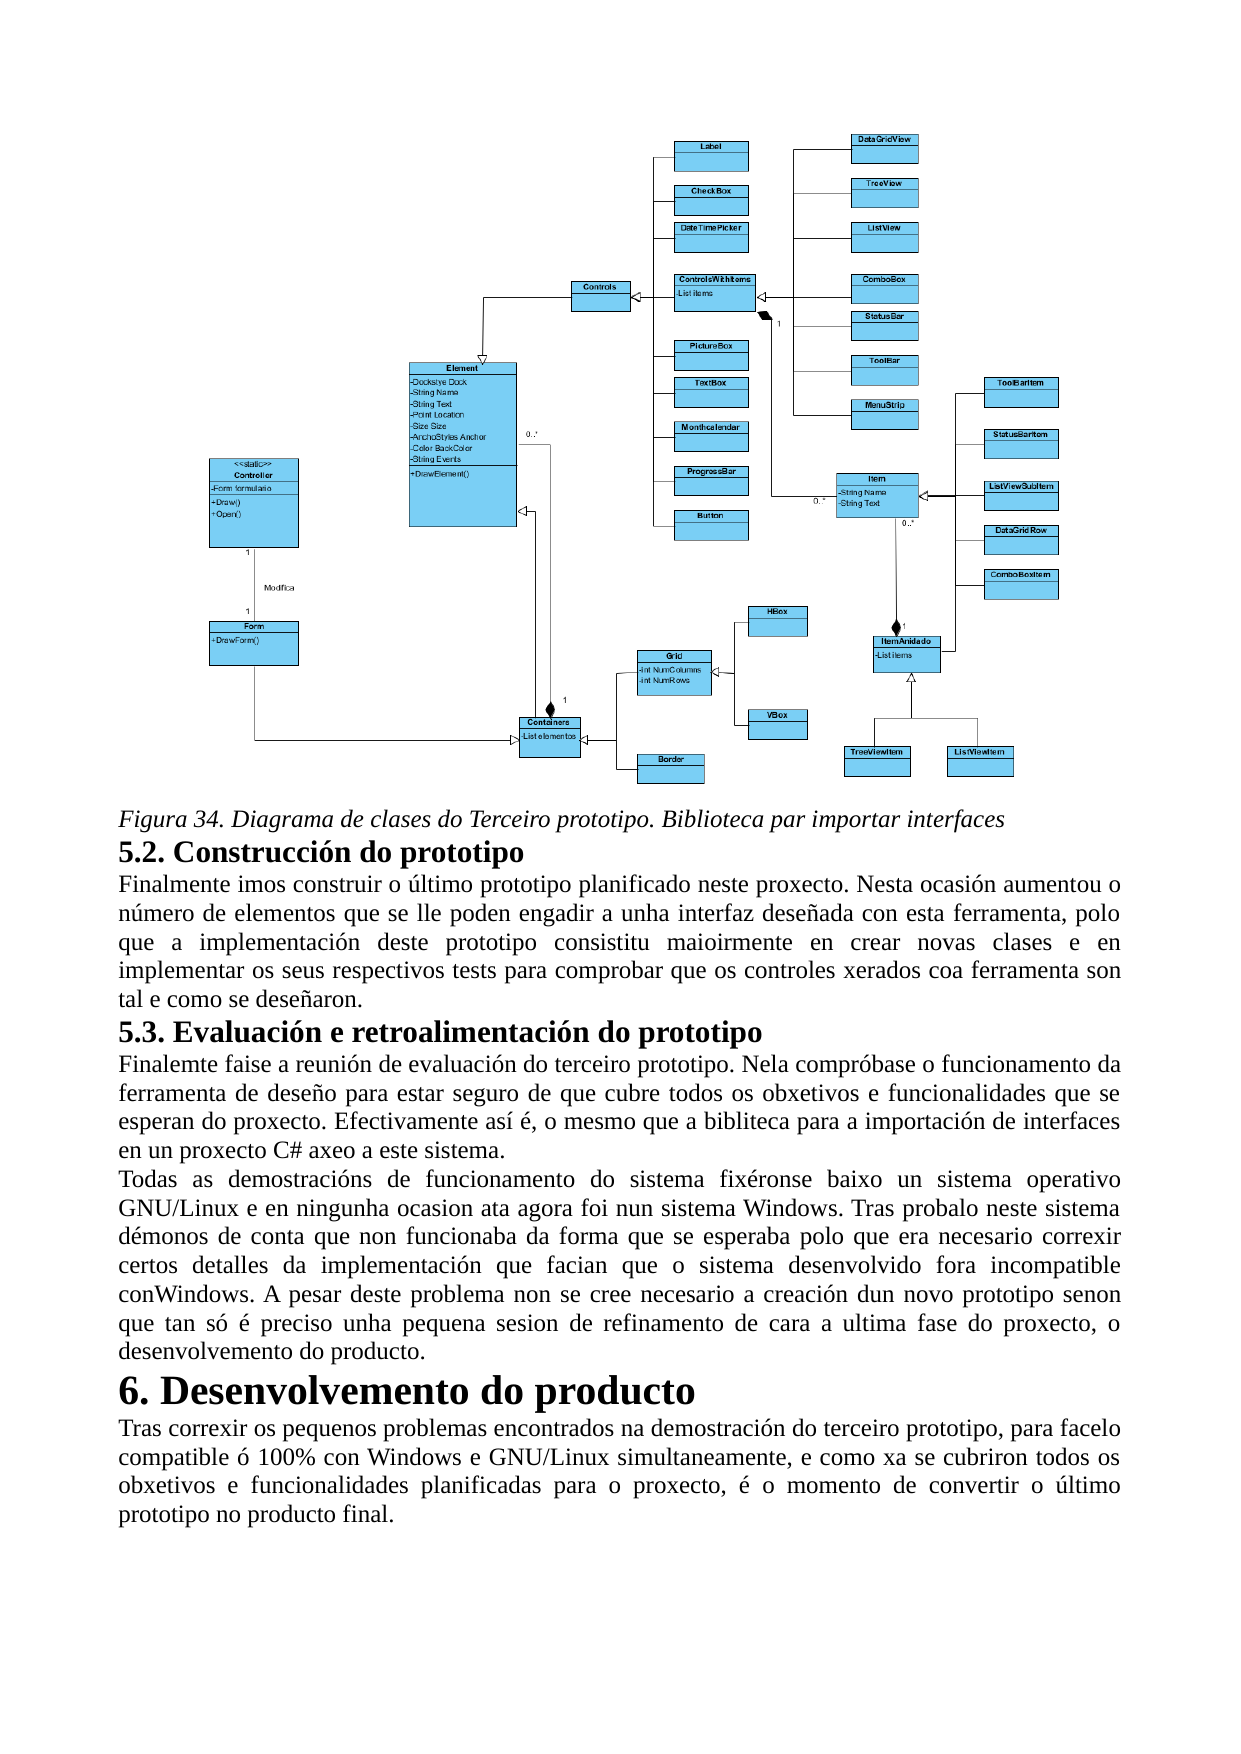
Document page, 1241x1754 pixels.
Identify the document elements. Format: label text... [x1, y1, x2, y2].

text Finalmente imos construir o último prototipo planificado neste proxecto. Nesta ocasión aumentou o número de elementos que se lle poden engadir a unha interfaz deseñada con esta ferramenta, polo que a implementación deste prototipo consistitu maioirmente en crear novas clases e en implementar os seus respectivos tests para comprobar que os controles xerados coa ferramenta son tal e como se deseñaron. [118, 869, 1122, 1013]
text Figura 34. Diagrama de clases do Terceiro prototipo. Biblioteca par importar interfaces [118, 805, 1122, 833]
picture [118, 130, 1123, 805]
text Todas as demostracións de funcionamento do sistema fixéronse baixo un sistema operativo GNU/Linux e en ningunha ocasion ata agora foi nun sistema Windows. Tras probalo neste sistema démonos de conta que non funcionaba da forma que se esperaba polo que era necesario correxir certos detalles da implementación que facian que o sistema desenvolvido fora incompatible conWindows. A pesar deste problema non se cree necesario a creación dun novo prototipo senon que tan só é preciso unha pequena sesion de refinamento de cara a ultima fase do proxecto, o desenvolvemento do producto. [118, 1164, 1122, 1365]
text 5.3. Evaluación e retroalimentación do prototipo [118, 1013, 1122, 1049]
text 6. Desenvolvemento do producto [118, 1365, 1122, 1413]
text Tras correxir os pequenos problemas encontrados na demostración do terceiro prototipo, para facelo compatible ó 100% con Windows e GNU/Linux simultaneamente, e como xa se cubriron todos os obxetivos e funcionalidades planificadas para o proxecto, é o momento de convertir o último prototipo no producto final. [118, 1413, 1122, 1528]
text 5.2. Construcción do prototipo [118, 833, 1122, 869]
text Finalemte faise a reunión de evaluación do terceiro prototipo. Nela compróbase o funcionamento da ferramenta de deseño para estar seguro de que cubre todos os obxetivos e funcionalidades que se esperan do proxecto. Efectivamente así é, o mesmo que a bibliteca para a importación de interfaces en un proxecto C# axeo a este sistema. [118, 1049, 1122, 1164]
